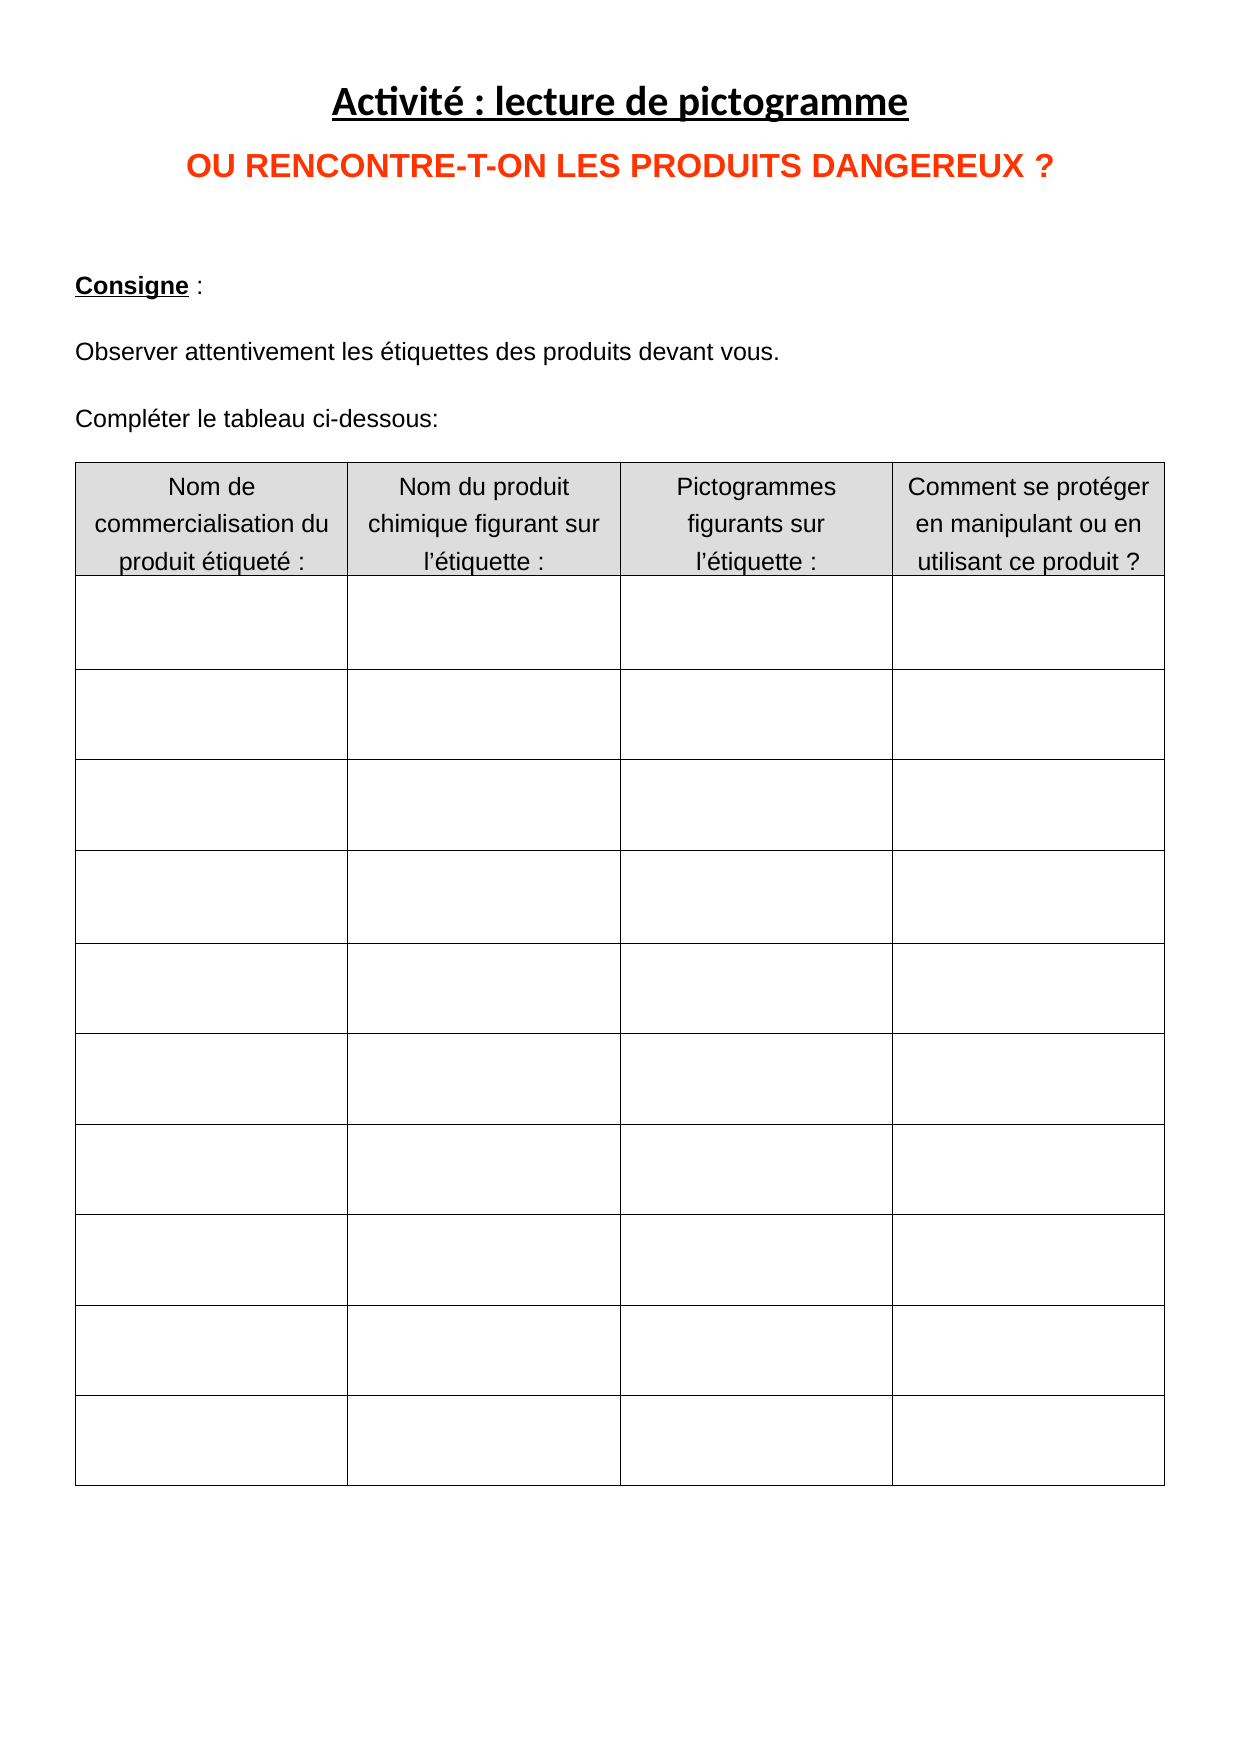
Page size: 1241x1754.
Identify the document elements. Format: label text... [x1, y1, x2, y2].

table_cell [621, 1215, 892, 1304]
table_cell [893, 576, 1164, 669]
table_cell [621, 576, 892, 669]
table_cell [621, 1306, 892, 1395]
table_cell [621, 1034, 892, 1124]
text OU RENCONTRE-T-ON LES PRODUITS DANGEREUX ? [75, 147, 1165, 185]
table_cell [893, 1396, 1164, 1485]
table_cell [76, 670, 347, 759]
table_cell [348, 851, 620, 943]
table_cell [893, 1215, 1164, 1304]
table_cell [348, 1215, 620, 1304]
table_cell [621, 1125, 892, 1214]
table_cell [621, 851, 892, 943]
table_cell [76, 760, 347, 849]
table_cell [348, 1396, 620, 1485]
table_cell [76, 944, 347, 1033]
table_header Comment se protéger en manipulant ou en utilisant ce produit ? [893, 463, 1164, 575]
table_cell [621, 760, 892, 849]
table_cell [348, 576, 620, 669]
table_cell [76, 1396, 347, 1485]
table_cell [893, 944, 1164, 1033]
text Consigne : [75, 262, 1165, 299]
table_cell [893, 1306, 1164, 1395]
table_cell [348, 670, 620, 759]
table_header Pictogrammes figurants sur l’étiquette : [621, 463, 892, 575]
table_cell [348, 1306, 620, 1395]
table_cell [893, 670, 1164, 759]
table_cell [76, 1215, 347, 1304]
table_cell [348, 944, 620, 1033]
table_cell [76, 576, 347, 669]
text Compléter le tableau ci-dessous: [75, 395, 1165, 433]
text Activité : lecture de pictogramme [75, 75, 1165, 126]
table_cell [621, 1396, 892, 1485]
table_cell [348, 760, 620, 849]
table_cell [348, 1125, 620, 1214]
table_cell [348, 1034, 620, 1124]
table_cell [621, 944, 892, 1033]
table_cell [76, 851, 347, 943]
table_cell [893, 1034, 1164, 1124]
table_cell [76, 1034, 347, 1124]
table_cell [893, 1125, 1164, 1214]
table_cell [893, 851, 1164, 943]
table_cell [76, 1306, 347, 1395]
text Observer attentivement les étiquettes des produits devant vous. [75, 328, 1165, 366]
table_cell [621, 670, 892, 759]
table_cell [893, 760, 1164, 849]
table_header Nom de commercialisation du produit étiqueté : [76, 463, 347, 575]
table_cell [76, 1125, 347, 1214]
table_header Nom du produit chimique figurant sur l’étiquette : [348, 463, 620, 575]
